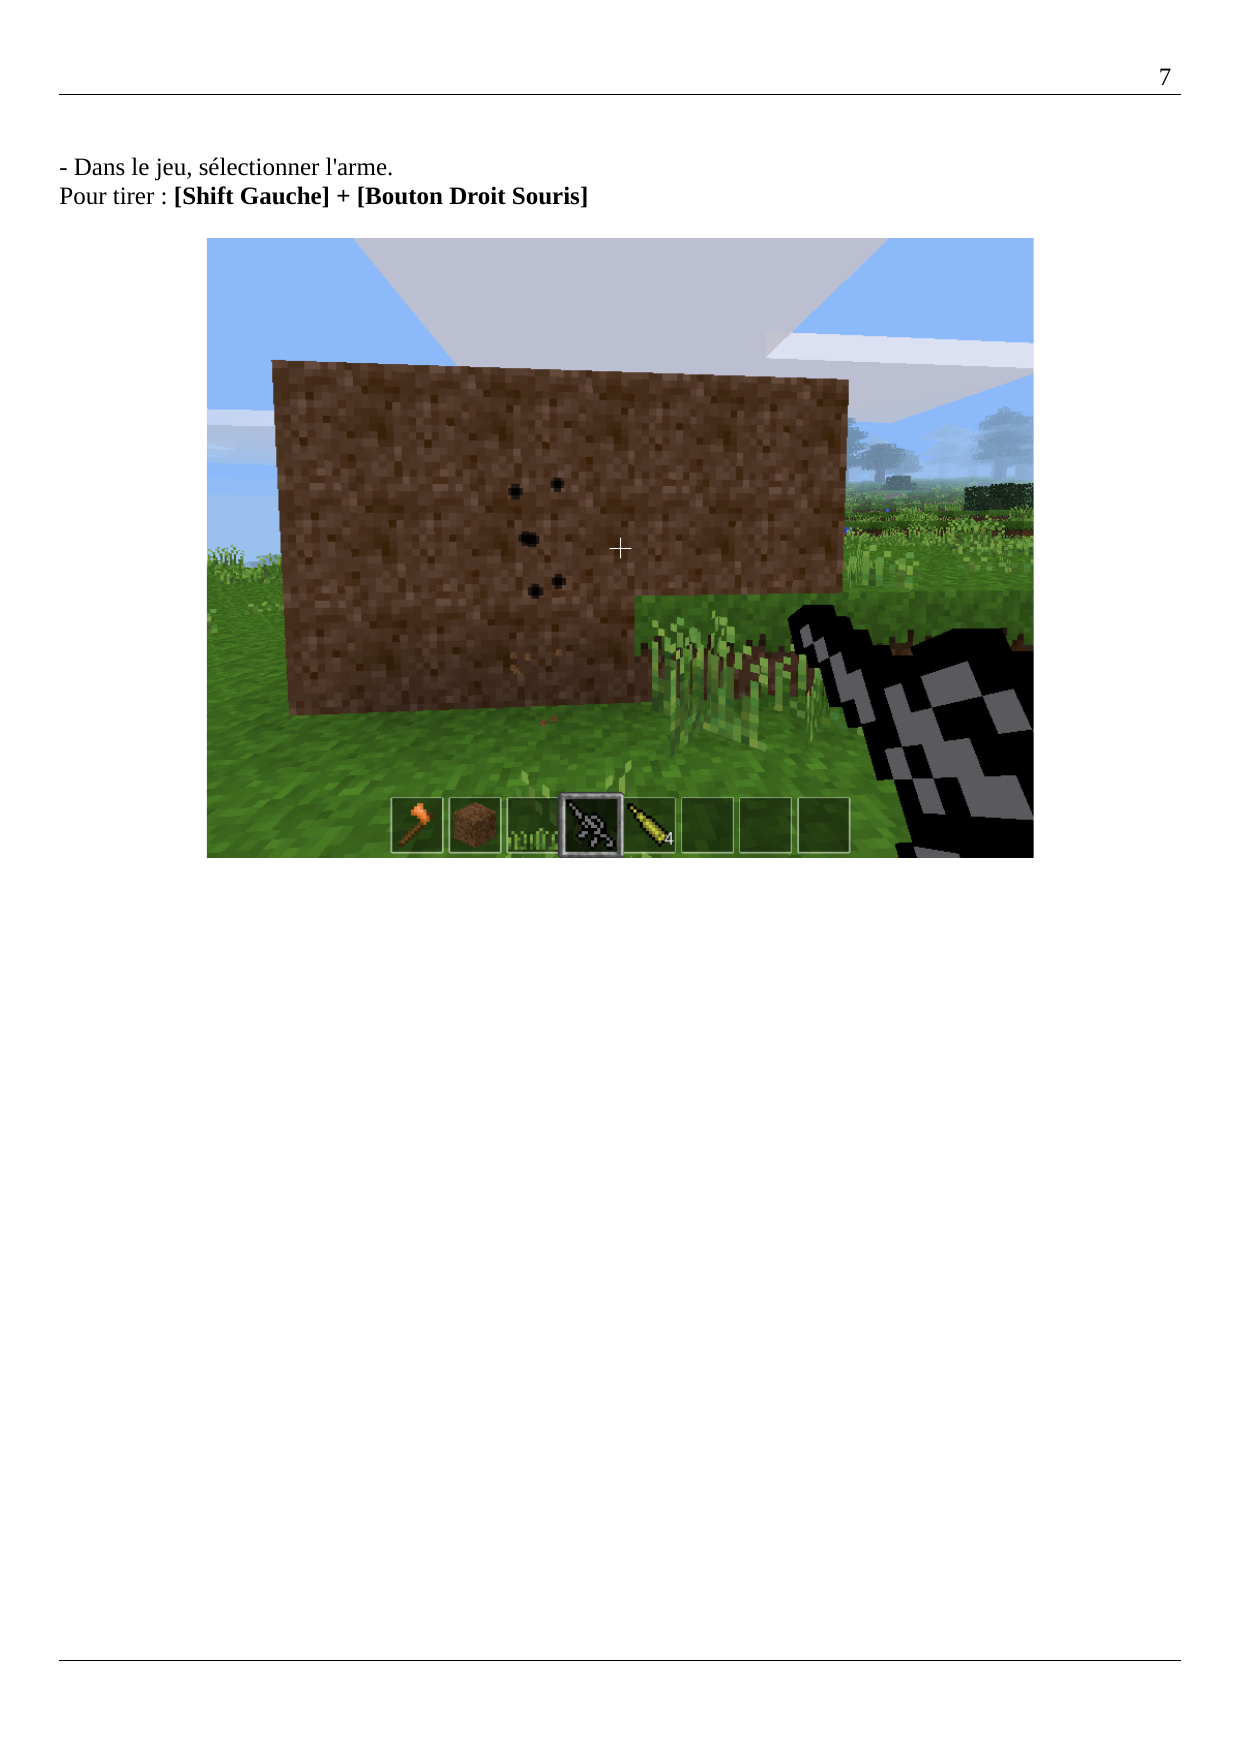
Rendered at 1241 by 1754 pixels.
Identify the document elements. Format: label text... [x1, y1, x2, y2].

text - Dans le jeu, sélectionner l'arme. Pour tirer : [Shift Gauche] + [Bouton Droit Souris] [59, 152, 1181, 209]
picture [206, 238, 1034, 858]
